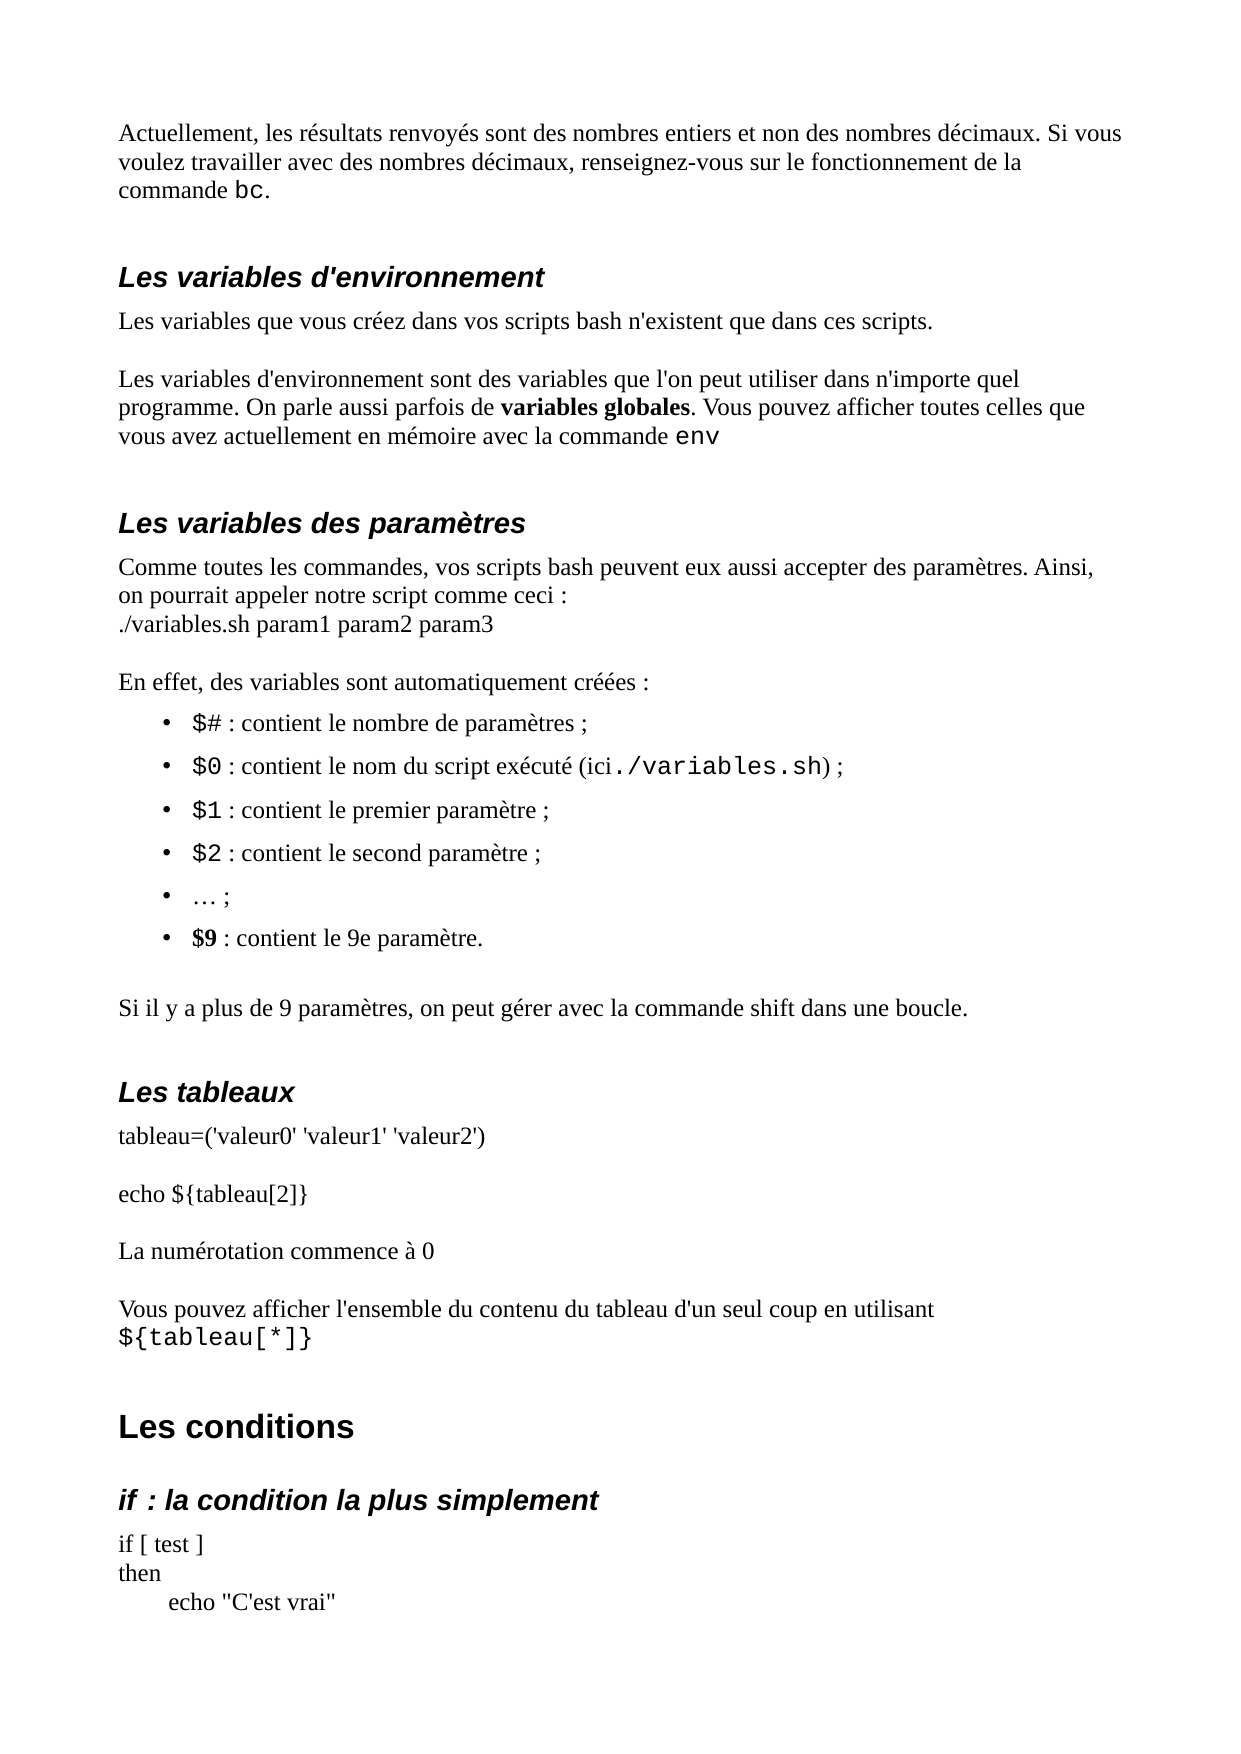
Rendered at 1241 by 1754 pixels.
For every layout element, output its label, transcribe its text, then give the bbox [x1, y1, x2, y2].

text ${tableau[*]} [118, 1322, 1122, 1353]
list $2 : contient le second paramètre ; [162, 838, 1122, 869]
subtitle if : la condition la plus simplement [118, 1483, 1122, 1517]
list … ; [162, 881, 1122, 910]
text La numérotation commence à 0 [118, 1236, 1122, 1265]
subtitle Les tableaux [118, 1075, 1122, 1109]
text echo "C'est vrai" [118, 1587, 1122, 1616]
text Actuellement, les résultats renvoyés sont des nombres entiers et non des nombres décimaux. Si vous voulez travailler avec des nombres décimaux, renseignez-vous sur le fonctionnement de la commande bc. [118, 118, 1122, 206]
text tableau=('valeur0' 'valeur1' 'valeur2') [118, 1121, 1122, 1150]
subtitle Les conditions [118, 1407, 1122, 1446]
text Comme toutes les commandes, vos scripts bash peuvent eux aussi accepter des paramètres. Ainsi, on pourrait appeler notre script comme ceci : [118, 552, 1122, 609]
list $# : contient le nombre de paramètres ; [162, 708, 1122, 739]
text Les variables que vous créez dans vos scripts bash n'existent que dans ces scripts. [118, 306, 1122, 335]
text Si il y a plus de 9 paramètres, on peut gérer avec la commande shift dans une boucle. [118, 993, 1122, 1021]
subtitle Les variables d'environnement [118, 260, 1122, 294]
text Les variables d'environnement sont des variables que l'on peut utiliser dans n'importe quel programme. On parle aussi parfois de variables globales. Vous pouvez afficher toutes celles que vous avez actuellement en mémoire avec la commande env [118, 364, 1122, 452]
list $0 : contient le nom du script exécuté (ici./variables.sh) ; [162, 751, 1122, 782]
text Vous pouvez afficher l'ensemble du contenu du tableau d'un seul coup en utilisant [118, 1294, 1122, 1322]
list $1 : contient le premier paramètre ; [162, 795, 1122, 826]
subtitle Les variables des paramètres [118, 506, 1122, 539]
list $9 : contient le 9e paramètre. [162, 923, 1122, 951]
text then [118, 1558, 1122, 1587]
text ./variables.sh param1 param2 param3 [118, 609, 1122, 638]
text En effet, des variables sont automatiquement créées : [118, 667, 1122, 696]
text if [ test ] [118, 1529, 1122, 1558]
text echo ${tableau[2]} [118, 1179, 1122, 1207]
